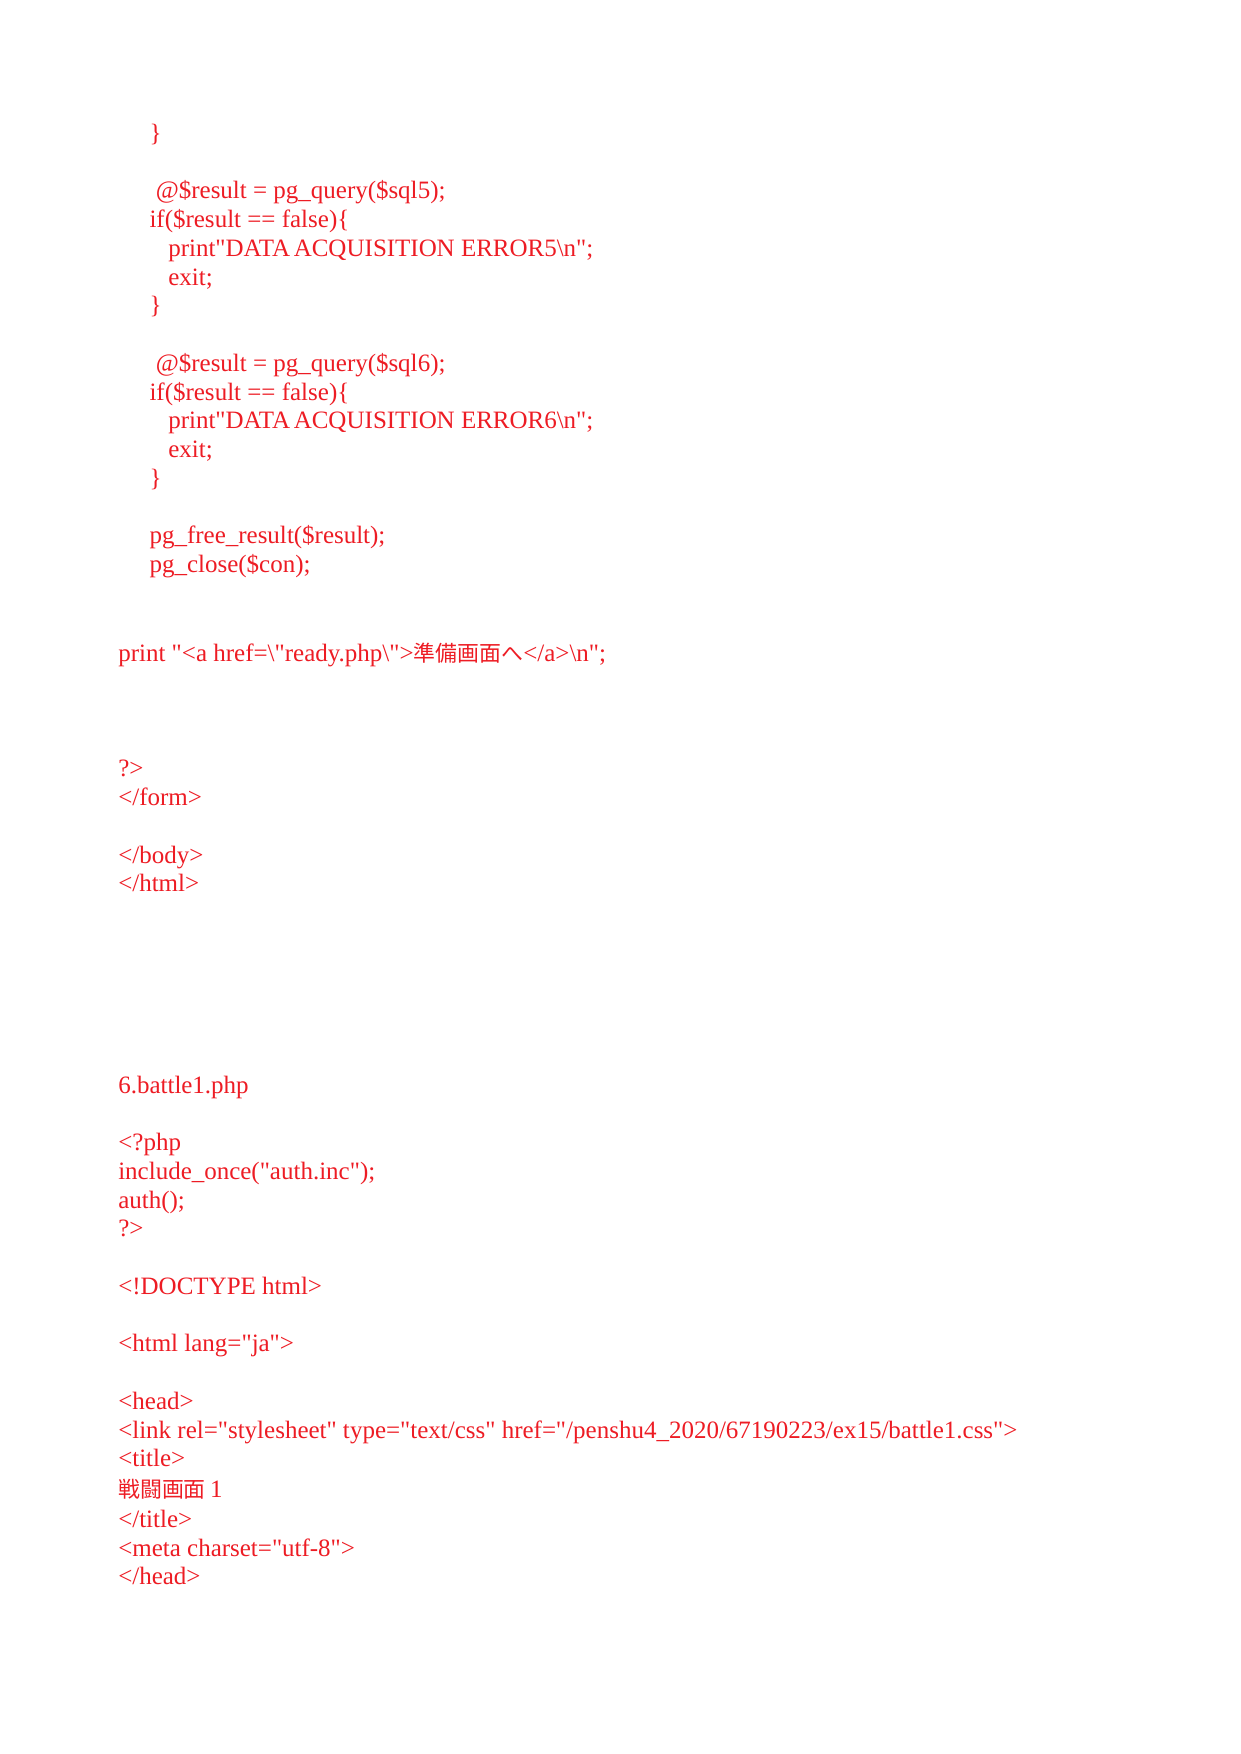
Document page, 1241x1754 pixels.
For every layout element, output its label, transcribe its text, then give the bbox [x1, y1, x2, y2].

text <html lang="ja"> [118, 1328, 1122, 1357]
text 戦闘画面1 [118, 1472, 1122, 1504]
text <meta charset="utf-8"> [118, 1533, 1122, 1561]
text 6.battle1.php [118, 1070, 1122, 1098]
text ?> [118, 1213, 1122, 1242]
text } [118, 118, 1122, 147]
text <?php [118, 1127, 1122, 1156]
text exit; [118, 434, 1122, 463]
text exit; [118, 262, 1122, 291]
text auth(); [118, 1185, 1122, 1213]
text pg_close($con); [118, 549, 1122, 578]
text if($result == false){ [118, 204, 1122, 233]
text if($result == false){ [118, 377, 1122, 406]
text </form> [118, 782, 1122, 811]
text print"DATA ACQUISITION ERROR6\n"; [118, 406, 1122, 434]
text print "<a href=\"ready.php\">準備画面へ</a>\n"; [118, 636, 1122, 667]
text } [118, 463, 1122, 492]
text print"DATA ACQUISITION ERROR5\n"; [118, 233, 1122, 262]
text @$result = pg_query($sql5); [118, 176, 1122, 204]
text include_once("auth.inc"); [118, 1156, 1122, 1185]
text <!DOCTYPE html> [118, 1271, 1122, 1300]
text </head> [118, 1561, 1122, 1590]
text ?> [118, 753, 1122, 782]
text <head> [118, 1386, 1122, 1415]
text <title> [118, 1443, 1122, 1472]
text </html> [118, 868, 1122, 897]
text } [118, 291, 1122, 319]
text pg_free_result($result); [118, 521, 1122, 549]
text </title> [118, 1504, 1122, 1533]
text </body> [118, 840, 1122, 868]
text <link rel="stylesheet" type="text/css" href="/penshu4_2020/67190223/ex15/battle1.css"> [118, 1415, 1122, 1443]
text @$result = pg_query($sql6); [118, 348, 1122, 377]
